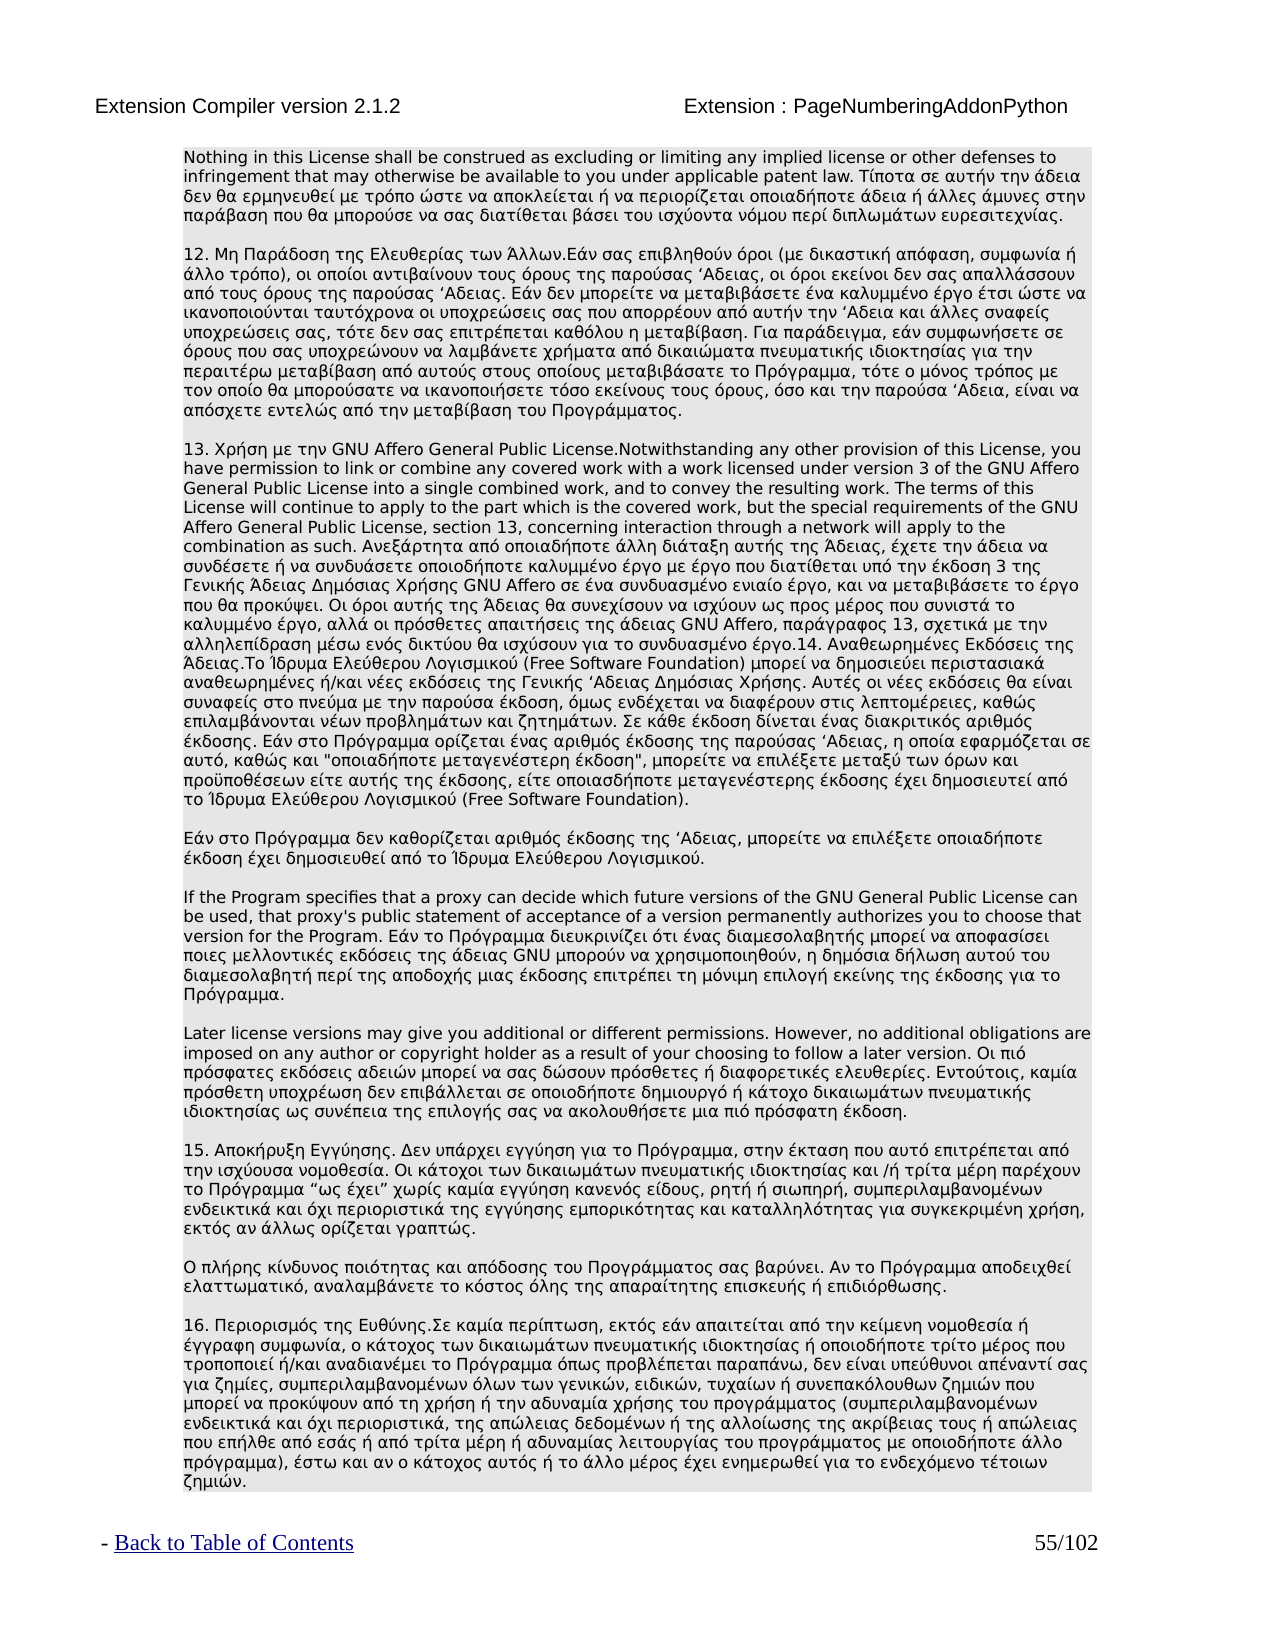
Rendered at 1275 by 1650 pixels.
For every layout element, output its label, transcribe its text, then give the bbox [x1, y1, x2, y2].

text 16. Περιορισμός της Ευθύνης. Σε καμία περίπτωση, εκτός εάν απαιτείται από την κείμενη νομοθεσία ή έγγραφη συμφωνία, ο κάτοχος των δικαιωμάτων πνευματικής ιδιοκτησίας ή οποιοδήποτε τρίτο μέρος που τροποποιεί ή/και αναδιανέμει το Πρόγραμμα όπως προβλέπεται παραπάνω, δεν είναι υπεύθυνοι απέναντί σας για ζημίες, συμπεριλαμβανομένων όλων των γενικών, ειδικών, τυχαίων ή συνεπακόλουθων ζημιών που μπορεί να προκύψουν από τη χρήση ή την αδυναμία χρήσης του προγράμματος (συμπεριλαμβανομένων ενδεικτικά και όχι περιοριστικά, της απώλειας δεδομένων ή της αλλοίωσης της ακρίβειας τους ή απώλειας που επήλθε από εσάς ή από τρίτα μέρη ή αδυναμίας λειτουργίας του προγράμματος με οποιοδήποτε άλλο πρόγραμμα), έστω και αν ο κάτοχος αυτός ή το άλλο μέρος έχει ενημερωθεί για το ενδεχόμενο τέτοιων ζημιών. [183, 1316, 1092, 1492]
text Nothing in this License shall be construed as excluding or limiting any implied license or other defenses to infringement that may otherwise be available to you under applicable patent law. Τίποτα σε αυτήν την άδεια δεν θα ερμηνευθεί με τρόπο ώστε να αποκλείεται ή να περιορίζεται οποιαδήποτε άδεια ή άλλες άμυνες στην παράβαση που θα μπορούσε να σας διατίθεται βάσει του ισχύοντα νόμου περί διπλωμάτων ευρεσιτεχνίας. [183, 147, 1092, 225]
text 12. Μη Παράδοση της Ελευθερίας των Άλλων. Εάν σας επιβληθούν όροι (με δικαστική απόφαση, συμφωνία ή άλλο τρόπο), οι οποίοι αντιβαίνουν τους όρους της παρούσας ‘Αδειας, οι όροι εκείνοι δεν σας απαλλάσσουν από τους όρους της παρούσας ‘Αδειας. Εάν δεν μπορείτε να μεταβιβάσετε ένα καλυμμένο έργο έτσι ώστε να ικανοποιούνται ταυτόχρονα οι υποχρεώσεις σας που απορρέουν από αυτήν την ‘Αδεια και άλλες σναφείς υποχρεώσεις σας, τότε δεν σας επιτρέπεται καθόλου η μεταβίβαση. Για παράδειγμα, εάν συμφωνήσετε σε όρους που σας υποχρεώνουν να λαμβάνετε χρήματα από δικαιώματα πνευματικής ιδιοκτησίας για την περαιτέρω μεταβίβαση από αυτούς στους οποίους μεταβιβάσατε το Πρόγραμμα, τότε ο μόνος τρόπος με τον οποίο θα μπορούσατε να ικανοποιήσετε τόσο εκείνους τους όρους, όσο και την παρούσα ‘Αδεια, είναι να απόσχετε εντελώς από την μεταβίβαση του Προγράμματος. [183, 245, 1092, 420]
text 15. Αποκήρυξη Εγγύησης. Δεν υπάρχει εγγύηση για το Πρόγραμμα, στην έκταση που αυτό επιτρέπεται από την ισχύουσα νομοθεσία. Οι κάτοχοι των δικαιωμάτων πνευματικής ιδιοκτησίας και /ή τρίτα μέρη παρέχουν το Πρόγραμμα “ως έχει” χωρίς καμία εγγύηση κανενός είδους, ρητή ή σιωπηρή, συμπεριλαμβανομένων ενδεικτικά και όχι περιοριστικά της εγγύησης εμπορικότητας και καταλληλότητας για συγκεκριμένη χρήση, εκτός αν άλλως ορίζεται γραπτώς. [183, 1141, 1092, 1238]
text Εάν στο Πρόγραμμα δεν καθορίζεται αριθμός έκδοσης της ‘Αδειας, μπορείτε να επιλέξετε οποιαδήποτε έκδοση έχει δημοσιευθεί από το Ίδρυμα Ελεύθερου Λογισμικού. [183, 829, 1092, 868]
text If the Program specifies that a proxy can decide which future versions of the GNU General Public License can be used, that proxy's public statement of acceptance of a version permanently authorizes you to choose that version for the Program. Εάν το Πρόγραμμα διευκρινίζει ότι ένας διαμεσολαβητής μπορεί να αποφασίσει ποιες μελλοντικές εκδόσεις της άδειας GNU μπορούν να χρησιμοποιηθούν, η δημόσια δήλωση αυτού του διαμεσολαβητή περί της αποδοχής μιας έκδοσης επιτρέπει τη μόνιμη επιλογή εκείνης της έκδοσης για το Πρόγραμμα. [183, 888, 1092, 1004]
text Later license versions may give you additional or different permissions. However, no additional obligations are imposed on any author or copyright holder as a result of your choosing to follow a later version. Οι πιό πρόσφατες εκδόσεις αδειών μπορεί να σας δώσουν πρόσθετες ή διαφορετικές ελευθερίες. Εντούτοις, καμία πρόσθετη υποχρέωση δεν επιβάλλεται σε οποιοδήποτε δημιουργό ή κάτοχο δικαιωμάτων πνευματικής ιδιοκτησίας ως συνέπεια της επιλογής σας να ακολουθήσετε μια πιό πρόσφατη έκδοση. [183, 1024, 1092, 1121]
text Ο πλήρης κίνδυνος ποιότητας και απόδοσης του Προγράμματος σας βαρύνει. Αν το Πρόγραμμα αποδειχθεί ελαττωματικό, αναλαμβάνετε το κόστος όλης της απαραίτητης επισκευής ή επιδιόρθωσης. [183, 1258, 1092, 1297]
text 13. Χρήση με την GNU Affero General Public License. Notwithstanding any other provision of this License, you have permission to link or combine any covered work with a work licensed under version 3 of the GNU Affero General Public License into a single combined work, and to convey the resulting work. The terms of this License will continue to apply to the part which is the covered work, but the special requirements of the GNU Affero General Public License, section 13, concerning interaction through a network will apply to the combination as such. Ανεξάρτητα από οποιαδήποτε άλλη διάταξη αυτής της Άδειας, έχετε την άδεια να συνδέσετε ή να συνδυάσετε οποιοδήποτε καλυμμένο έργο με έργο που διατίθεται υπό την έκδοση 3 της Γενικής Άδειας Δημόσιας Χρήσης GNU Affero σε ένα συνδυασμένο ενιαίο έργο, και να μεταβιβάσετε το έργο που θα προκύψει. Οι όροι αυτής της Άδειας θα συνεχίσουν να ισχύουν ως προς μέρος που συνιστά το καλυμμένο έργο, αλλά οι πρόσθετες απαιτήσεις της άδειας GNU Affero, παράγραφος 13, σχετικά με την αλληλεπίδραση μέσω ενός δικτύου θα ισχύσουν για το συνδυασμένο έργο. 14. Aναθεωρημένες Εκδόσεις της Άδειας. Το Ίδρυμα Ελεύθερου Λογισμικού (Free Software Foundation) μπορεί να δημοσιεύει περιστασιακά αναθεωρημένες ή/και νέες εκδόσεις της Γενικής ‘Αδειας Δημόσιας Χρήσης. Αυτές οι νέες εκδόσεις θα είναι συναφείς στο πνεύμα με την παρούσα έκδοση, όμως ενδέχεται να διαφέρουν στις λεπτομέρειες, καθώς επιλαμβάνονται νέων προβλημάτων και ζητημάτων. Σε κάθε έκδοση δίνεται ένας διακριτικός αριθμός έκδοσης. Εάν στο Πρόγραμμα ορίζεται ένας αριθμός έκδοσης της παρούσας ‘Αδειας, η οποία εφαρμόζεται σε αυτό, καθώς και "οποιαδήποτε μεταγενέστερη έκδοση", μπορείτε να επιλέξετε μεταξύ των όρων και προϋποθέσεων είτε αυτής της έκδσοης, είτε οποιασδήποτε μεταγενέστερης έκδοσης έχει δημοσιευτεί από το Ίδρυμα Ελεύθερου Λογισμικού (Free Software Foundation). [183, 440, 1092, 810]
